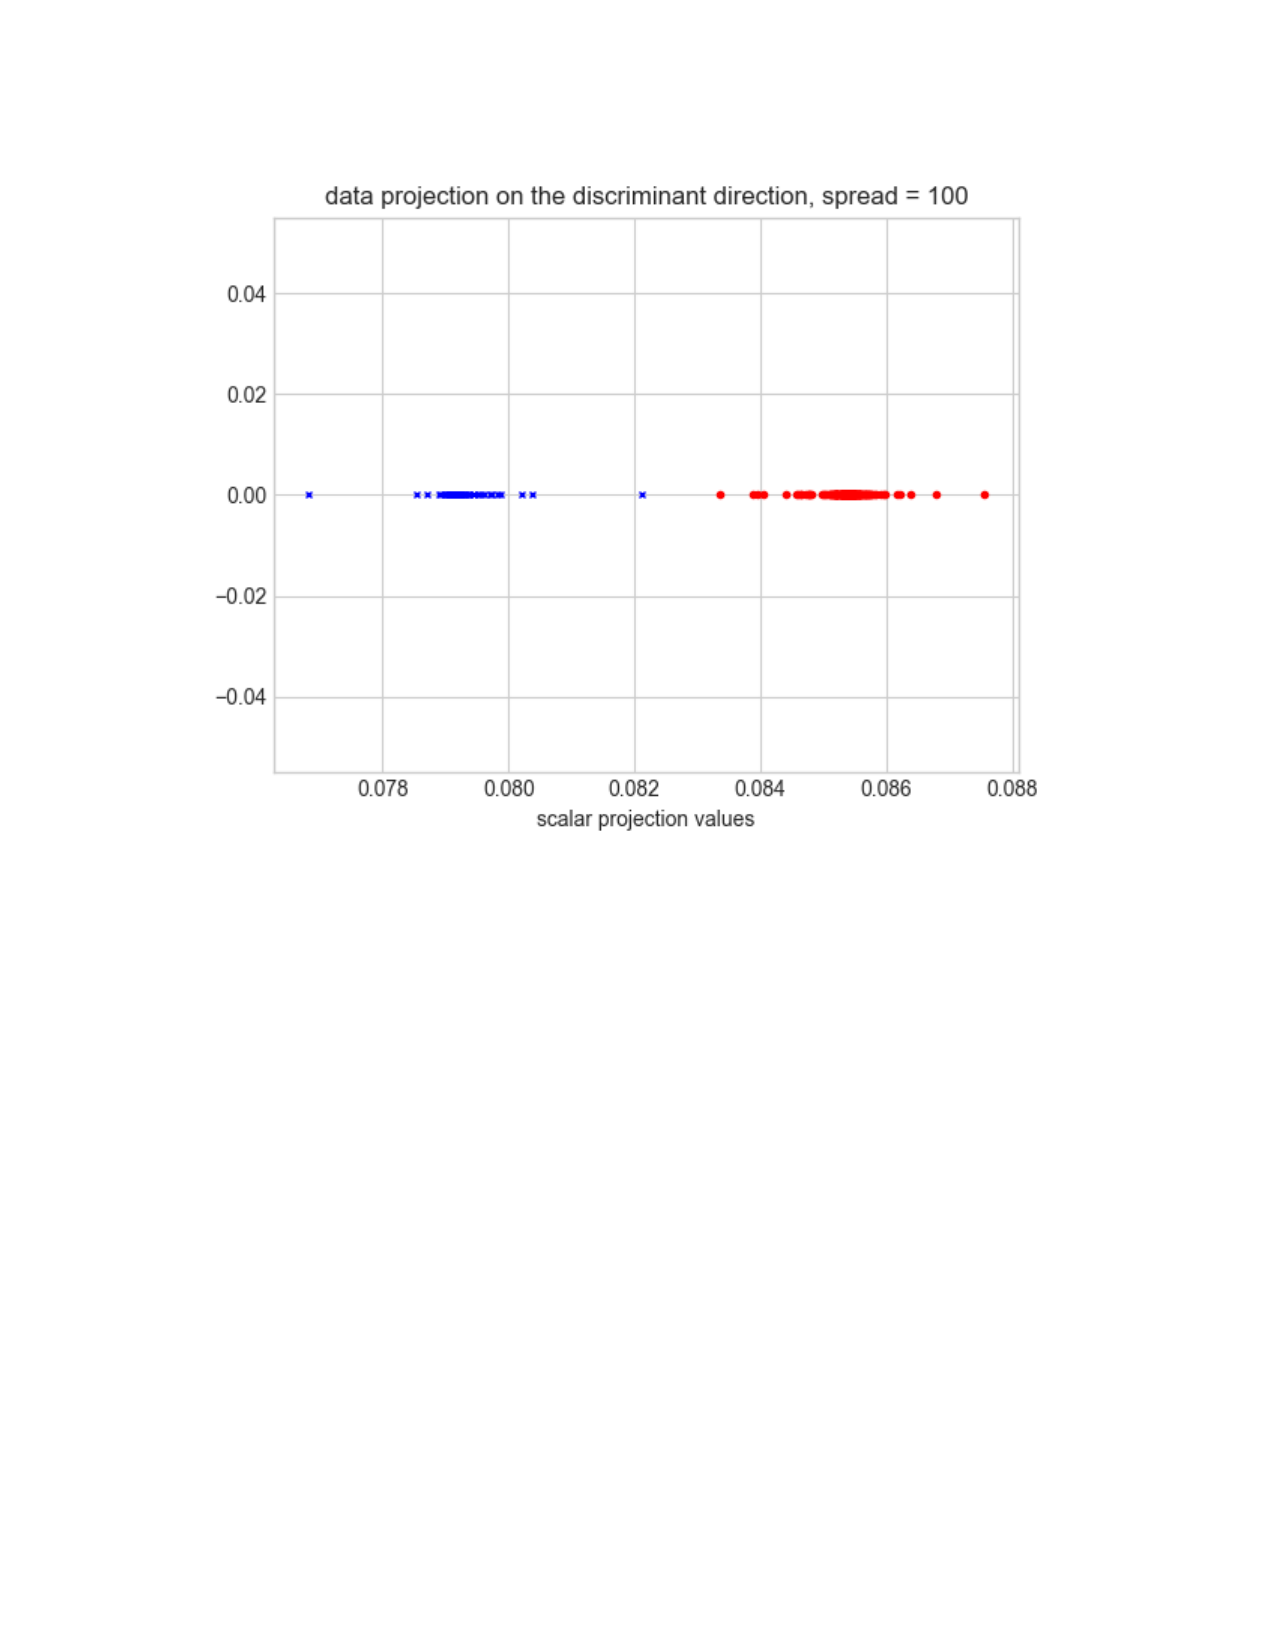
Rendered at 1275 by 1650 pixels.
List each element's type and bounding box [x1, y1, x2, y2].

picture [155, 131, 1115, 852]
